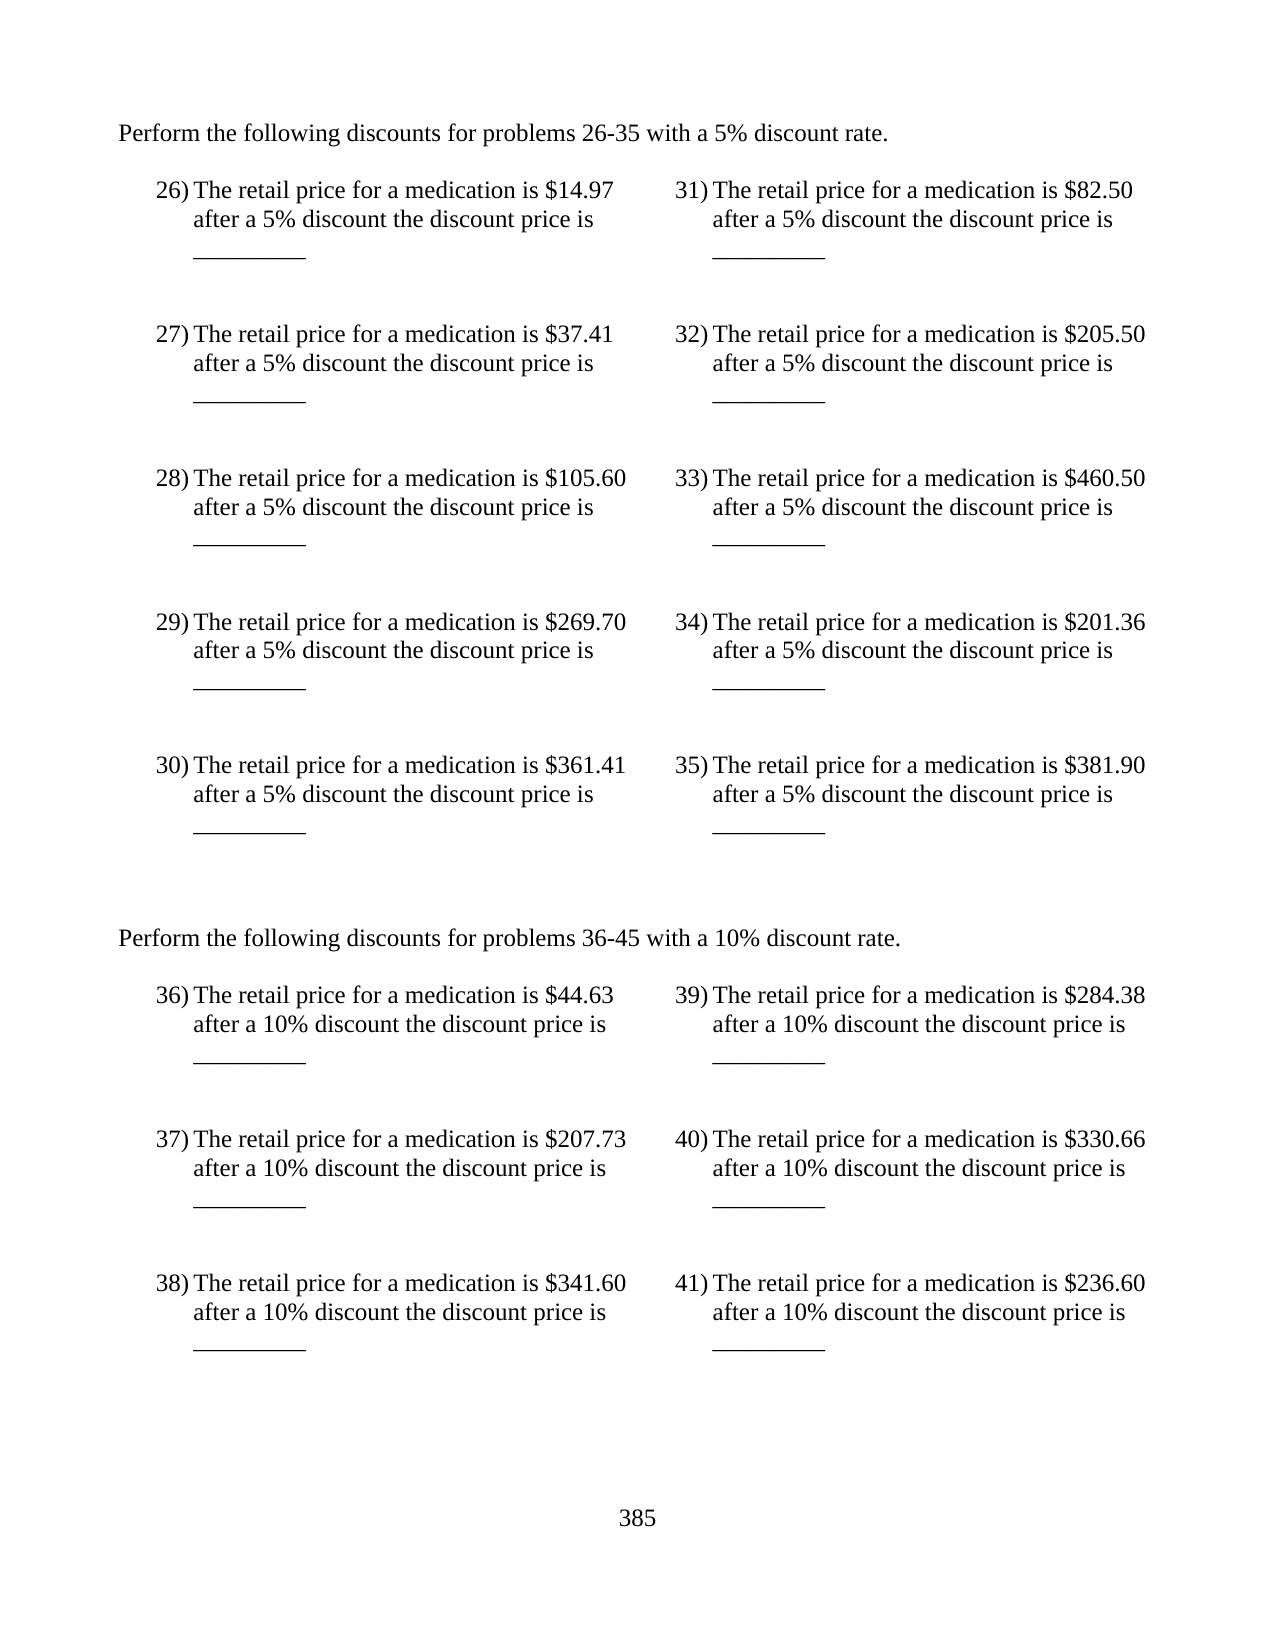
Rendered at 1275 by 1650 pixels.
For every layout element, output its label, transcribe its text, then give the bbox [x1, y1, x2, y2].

list The retail price for a medication is $201.36 after a 5% discount the discount price is _________ [675, 607, 1157, 693]
list The retail price for a medication is $284.38 after a 10% discount the discount price is _________ [675, 981, 1157, 1067]
list The retail price for a medication is $14.97 after a 5% discount the discount price is _________ [156, 176, 637, 262]
list The retail price for a medication is $460.50 after a 5% discount the discount price is _________ [675, 463, 1157, 549]
list The retail price for a medication is $37.41 after a 5% discount the discount price is _________ [156, 319, 637, 406]
list The retail price for a medication is $361.41 after a 5% discount the discount price is _________ [156, 751, 637, 837]
text Perform the following discounts for problems 36-45 with a 10% discount rate. [118, 923, 1157, 952]
list The retail price for a medication is $341.60 after a 10% discount the discount price is _________ [156, 1268, 637, 1354]
text Perform the following discounts for problems 26-35 with a 5% discount rate. [118, 118, 1157, 147]
list The retail price for a medication is $381.90 after a 5% discount the discount price is _________ [675, 751, 1157, 837]
list The retail price for a medication is $105.60 after a 5% discount the discount price is _________ [156, 463, 637, 549]
list The retail price for a medication is $205.50 after a 5% discount the discount price is _________ [675, 319, 1157, 406]
list The retail price for a medication is $269.70 after a 5% discount the discount price is _________ [156, 607, 637, 693]
list The retail price for a medication is $236.60 after a 10% discount the discount price is _________ [675, 1268, 1157, 1354]
list The retail price for a medication is $207.73 after a 10% discount the discount price is _________ [156, 1124, 637, 1211]
list The retail price for a medication is $82.50 after a 5% discount the discount price is _________ [675, 176, 1157, 262]
list The retail price for a medication is $44.63 after a 10% discount the discount price is _________ [156, 981, 637, 1067]
list The retail price for a medication is $330.66 after a 10% discount the discount price is _________ [675, 1124, 1157, 1211]
